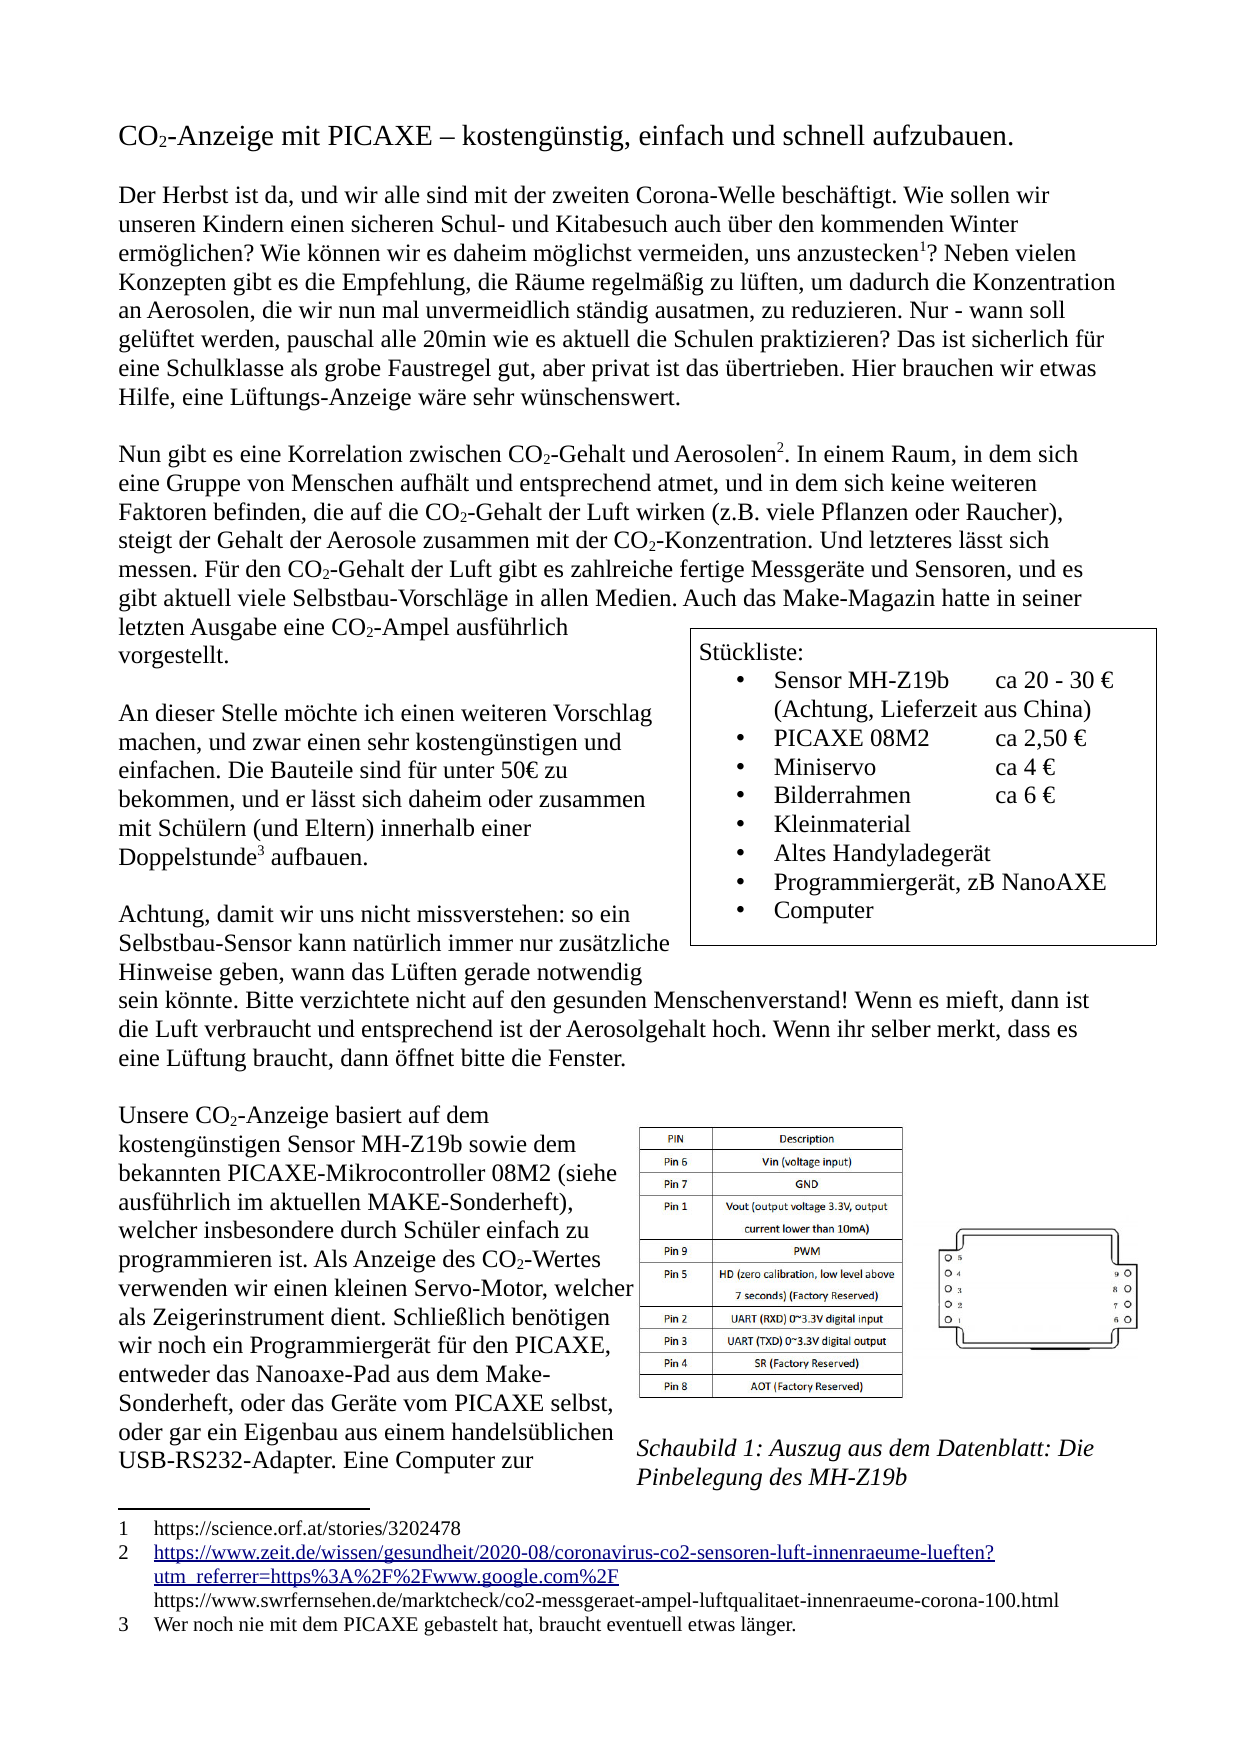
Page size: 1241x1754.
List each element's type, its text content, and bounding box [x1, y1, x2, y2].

text Schaubild 1: Auszug aus dem Datenblatt: Die Pinbelegung des MH-Z19b [636, 1399, 1138, 1491]
text CO2-Anzeige mit PICAXE – kostengünstig, einfach und schnell aufzubauen. [118, 118, 1122, 152]
list Programmiergerät, zB NanoAXE [736, 867, 1147, 896]
text Achtung, damit wir uns nicht missverstehen: so ein Selbstbau-Sensor kann natürlich immer nur zusätzliche Hinweise geben, wann das Lüften gerade notwendig sein könnte. Bitte verzichtete nicht auf den gesunden Menschenverstand! Wenn es mieft, dann ist die Luft verbraucht und entsprechend ist der Aerosolgehalt hoch. Wenn ihr selber merkt, dass es eine Lüftung braucht, dann öffnet bitte die Fenster. [118, 899, 1122, 1072]
list Miniservo ca 4 € [736, 752, 1147, 781]
picture [636, 1122, 1139, 1399]
list Bilderrahmen ca 6 € [736, 781, 1147, 809]
list Kleinmaterial [736, 809, 1147, 838]
text Unsere CO2-Anzeige basiert auf dem kostengünstigen Sensor MH-Z19b sowie dem bekannten PICAXE-Mikrocontroller 08M2 (siehe ausführlich im aktuellen MAKE-Sonderheft), welcher insbesondere durch Schüler einfach zu programmieren ist. Als Anzeige des CO2-Wertes verwenden wir einen kleinen Servo-Motor, welcher als Zeigerinstrument dient. Schließlich benötigen wir noch ein Programmiergerät für den PICAXE, entweder das Nanoaxe-Pad aus dem Make-Sonderheft, oder das Geräte vom PICAXE selbst, oder gar ein Eigenbau aus einem handelsüblichen USB-RS232-Adapter. Eine Computer zur [118, 1100, 1138, 1474]
text https://www.zeit.de/wissen/gesundheit/2020-08/coronavirus-co2-sensoren-luft-innenraeume-lueften?utm_referrer=https%3A%2F%2Fwww.google.com%2F https://www.swrfernsehen.de/marktcheck/co2-messgeraet-ampel-luftqualitaet-innenraeume-corona-100.html [118, 1539, 1122, 1612]
list PICAXE 08M2 ca 2,50 € [736, 723, 1147, 752]
list Altes Handyladegerät [736, 838, 1147, 867]
list Sensor MH-Z19b ca 20 - 30 € [736, 666, 1147, 694]
text Stückliste: [698, 637, 1147, 666]
list Computer [736, 896, 1147, 924]
text Der Herbst ist da, und wir alle sind mit der zweiten Corona-Welle beschäftigt. Wie sollen wir unseren Kindern einen sicheren Schul- und Kitabesuch auch über den kommenden Winter ermöglichen? Wie können wir es daheim möglichst vermeiden, uns anzustecken? Neben vielen Konzepten gibt es die Empfehlung, die Räume regelmäßig zu lüften, um dadurch die Konzentration an Aerosolen, die wir nun mal unvermeidlich ständig ausatmen, zu reduzieren. Nur - wann soll gelüftet werden, pauschal alle 20min wie es aktuell die Schulen praktizieren? Das ist sicherlich für eine Schulklasse als grobe Faustregel gut, aber privat ist das übertrieben. Hier brauchen wir etwas Hilfe, eine Lüftungs-Anzeige wäre sehr wünschenswert. [118, 180, 1122, 410]
text An dieser Stelle möchte ich einen weiteren Vorschlag machen, und zwar einen sehr kostengünstigen und einfachen. Die Bauteile sind für unter 50€ zu bekommen, und er lässt sich daheim oder zusammen mit Schülern (und Eltern) innerhalb einer Doppelstunde aufbauen. [118, 698, 689, 870]
list (Achtung, Lieferzeit aus China) [736, 694, 1147, 723]
text https://science.orf.at/stories/3202478 [118, 1516, 1122, 1539]
text Nun gibt es eine Korrelation zwischen CO2-Gehalt und Aerosolen. In einem Raum, in dem sich eine Gruppe von Menschen aufhält und entsprechend atmet, und in dem sich keine weiteren Faktoren befinden, die auf die CO2-Gehalt der Luft wirken (z.B. viele Pflanzen oder Raucher), steigt der Gehalt der Aerosole zusammen mit der CO2-Konzentration. Und letzteres lässt sich messen. Für den CO2-Gehalt der Luft gibt es zahlreiche fertige Messgeräte und Sensoren, und es gibt aktuell viele Selbstbau-Vorschläge in allen Medien. Auch das Make-Magazin hatte in seiner letzten Ausgabe eine CO2-Ampel ausführlich vorgestellt. [118, 439, 1122, 945]
text Nun gibt es eine Korrelation zwischen CO2-Gehalt und Aerosolen. In einem Raum, in dem sich eine Gruppe von Menschen aufhält und entsprechend atmet, und in dem sich keine weiteren Faktoren befinden, die auf die CO2-Gehalt der Luft wirken (z.B. viele Pflanzen oder Raucher), steigt der Gehalt der Aerosole zusammen mit der CO2-Konzentration. Und letzteres lässt sich messen. Für den CO2-Gehalt der Luft gibt es zahlreiche fertige Messgeräte und Sensoren, und es gibt aktuell viele Selbstbau-Vorschläge in allen Medien. Auch das Make-Magazin hatte in seiner letzten Ausgabe eine CO2-Ampel ausführlich vorgestellt. [691, 629, 1156, 945]
text Wer noch nie mit dem PICAXE gebastelt hat, braucht eventuell etwas länger. [118, 1612, 1122, 1636]
